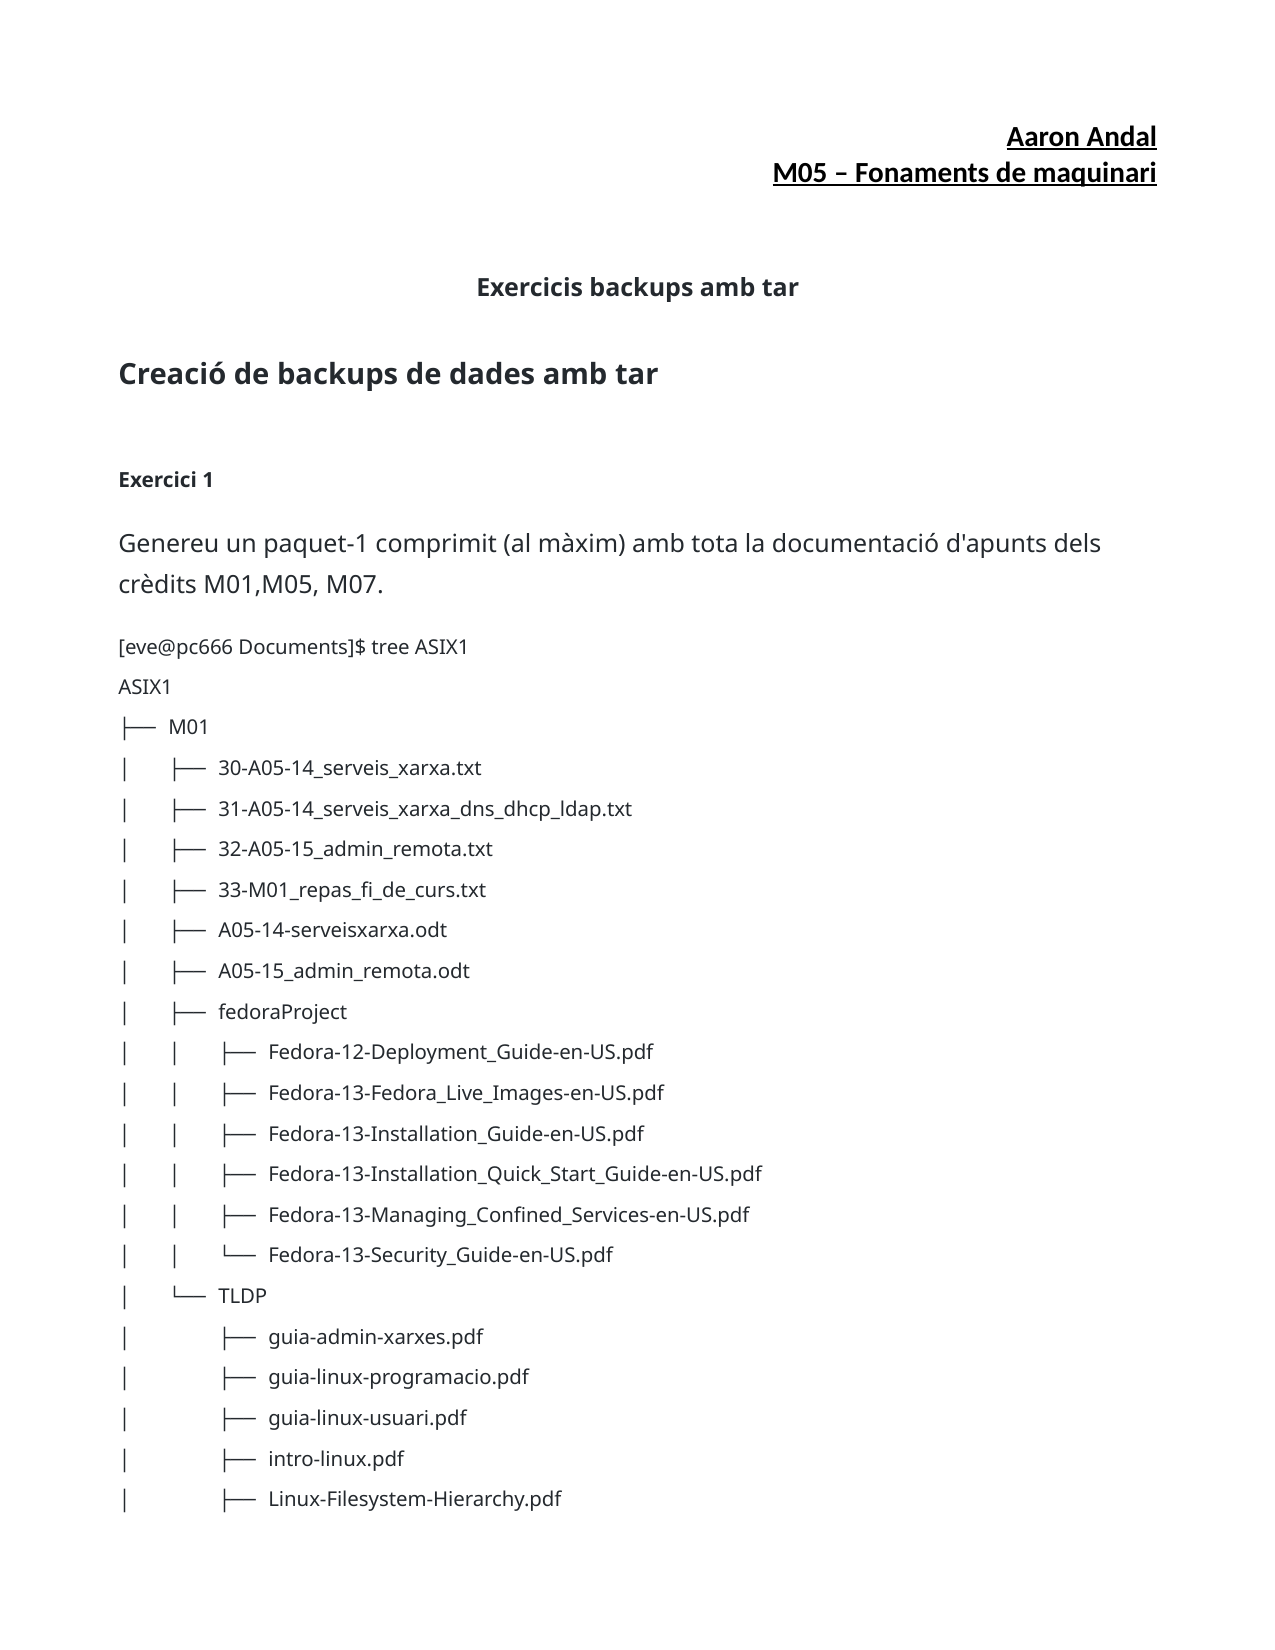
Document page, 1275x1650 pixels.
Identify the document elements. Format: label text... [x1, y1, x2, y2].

subtitle Creació de backups de dades amb tar [118, 353, 1157, 393]
text │ ├── fedoraProject [118, 997, 1157, 1025]
text M05 – Fonaments de maquinari [118, 154, 1157, 189]
text │ ├── guia-admin-xarxes.pdf [118, 1322, 1157, 1350]
text │ ├── intro-linux.pdf [118, 1444, 1157, 1472]
text │ ├── Linux-Filesystem-Hierarchy.pdf [118, 1485, 1157, 1513]
text │ ├── 31-A05-14_serveis_xarxa_dns_dhcp_ldap.txt [118, 794, 1157, 822]
text [eve@pc666 Documents]$ tree ASIX1 [118, 633, 1157, 661]
text ASIX1 [118, 673, 1157, 701]
text │ └── TLDP [118, 1282, 1157, 1310]
text │ ├── guia-linux-usuari.pdf [118, 1404, 1157, 1432]
text │ ├── 30-A05-14_serveis_xarxa.txt [118, 754, 1157, 782]
text │ ├── A05-15_admin_remota.odt [118, 957, 1157, 985]
text │ │ ├── Fedora-13-Installation_Quick_Start_Guide-en-US.pdf [118, 1160, 1157, 1188]
text │ ├── 32-A05-15_admin_remota.txt [118, 835, 1157, 863]
text │ │ ├── Fedora-13-Installation_Guide-en-US.pdf [118, 1119, 1157, 1147]
subtitle Exercici 1 [118, 466, 1157, 494]
text │ │ ├── Fedora-12-Deployment_Guide-en-US.pdf [118, 1038, 1157, 1066]
text │ │ └── Fedora-13-Security_Guide-en-US.pdf [118, 1241, 1157, 1269]
text Genereu un paquet-1 comprimit (al màxim) amb tota la documentació d'apunts dels crèdits M01,M05, M07. [118, 526, 1157, 601]
text │ ├── A05-14-serveisxarxa.odt [118, 916, 1157, 944]
text │ ├── 33-M01_repas_fi_de_curs.txt [118, 876, 1157, 903]
text │ │ ├── Fedora-13-Fedora_Live_Images-en-US.pdf [118, 1079, 1157, 1107]
subtitle Exercicis backups amb tar [118, 269, 1157, 303]
text │ ├── guia-linux-programacio.pdf [118, 1363, 1157, 1391]
text Aaron Andal [118, 118, 1157, 154]
text ├── M01 [118, 713, 1157, 741]
text │ │ ├── Fedora-13-Managing_Confined_Services-en-US.pdf [118, 1201, 1157, 1228]
